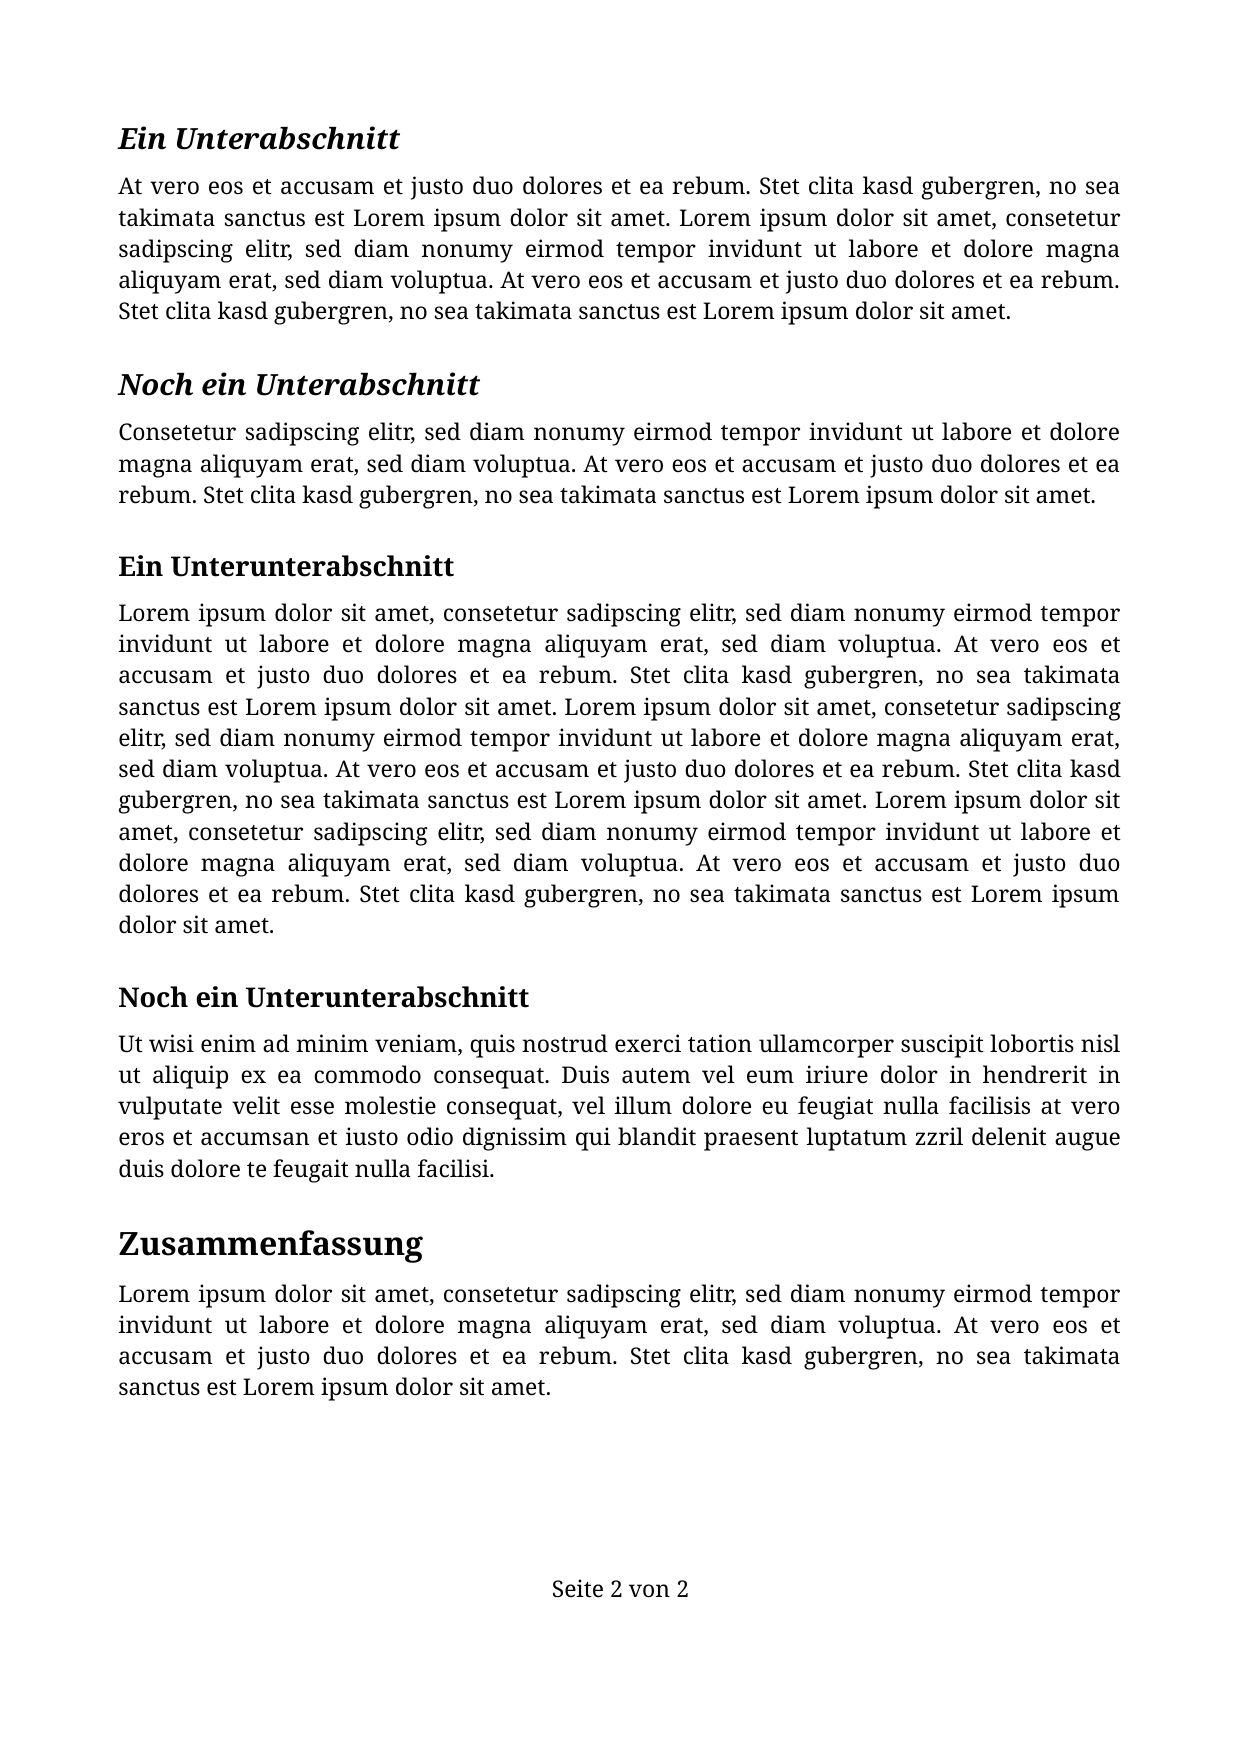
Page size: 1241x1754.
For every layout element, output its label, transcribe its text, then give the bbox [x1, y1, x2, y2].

text Consetetur sadipscing elitr, sed diam nonumy eirmod tempor invidunt ut labore et dolore magna aliquyam erat, sed diam voluptua. At vero eos et accusam et justo duo dolores et ea rebum. Stet clita kasd gubergren, no sea takimata sanctus est Lorem ipsum dolor sit amet. [118, 416, 1122, 510]
subtitle Zusammenfassung [118, 1221, 1122, 1265]
subtitle Noch ein Unterunterabschnitt [118, 978, 1122, 1015]
subtitle Ein Unterunterabschnitt [118, 547, 1122, 584]
text At vero eos et accusam et justo duo dolores et ea rebum. Stet clita kasd gubergren, no sea takimata sanctus est Lorem ipsum dolor sit amet. Lorem ipsum dolor sit amet, consetetur sadipscing elitr, sed diam nonumy eirmod tempor invidunt ut labore et dolore magna aliquyam erat, sed diam voluptua. At vero eos et accusam et justo duo dolores et ea rebum. Stet clita kasd gubergren, no sea takimata sanctus est Lorem ipsum dolor sit amet. [118, 170, 1122, 327]
text Ut wisi enim ad minim veniam, quis nostrud exerci tation ullamcorper suscipit lobortis nisl ut aliquip ex ea commodo consequat. Duis autem vel eum iriure dolor in hendrerit in vulputate velit esse molestie consequat, vel illum dolore eu feugiat nulla facilisis at vero eros et accumsan et iusto odio dignissim qui blandit praesent luptatum zzril delenit augue duis dolore te feugait nulla facilisi. [118, 1027, 1122, 1184]
subtitle Ein Unterabschnitt [118, 118, 1122, 158]
text Lorem ipsum dolor sit amet, consetetur sadipscing elitr, sed diam nonumy eirmod tempor invidunt ut labore et dolore magna aliquyam erat, sed diam voluptua. At vero eos et accusam et justo duo dolores et ea rebum. Stet clita kasd gubergren, no sea takimata sanctus est Lorem ipsum dolor sit amet. Lorem ipsum dolor sit amet, consetetur sadipscing elitr, sed diam nonumy eirmod tempor invidunt ut labore et dolore magna aliquyam erat, sed diam voluptua. At vero eos et accusam et justo duo dolores et ea rebum. Stet clita kasd gubergren, no sea takimata sanctus est Lorem ipsum dolor sit amet. Lorem ipsum dolor sit amet, consetetur sadipscing elitr, sed diam nonumy eirmod tempor invidunt ut labore et dolore magna aliquyam erat, sed diam voluptua. At vero eos et accusam et justo duo dolores et ea rebum. Stet clita kasd gubergren, no sea takimata sanctus est Lorem ipsum dolor sit amet. [118, 597, 1122, 941]
subtitle Noch ein Unterabschnitt [118, 364, 1122, 404]
text Lorem ipsum dolor sit amet, consetetur sadipscing elitr, sed diam nonumy eirmod tempor invidunt ut labore et dolore magna aliquyam erat, sed diam voluptua. At vero eos et accusam et justo duo dolores et ea rebum. Stet clita kasd gubergren, no sea takimata sanctus est Lorem ipsum dolor sit amet. [118, 1277, 1122, 1402]
